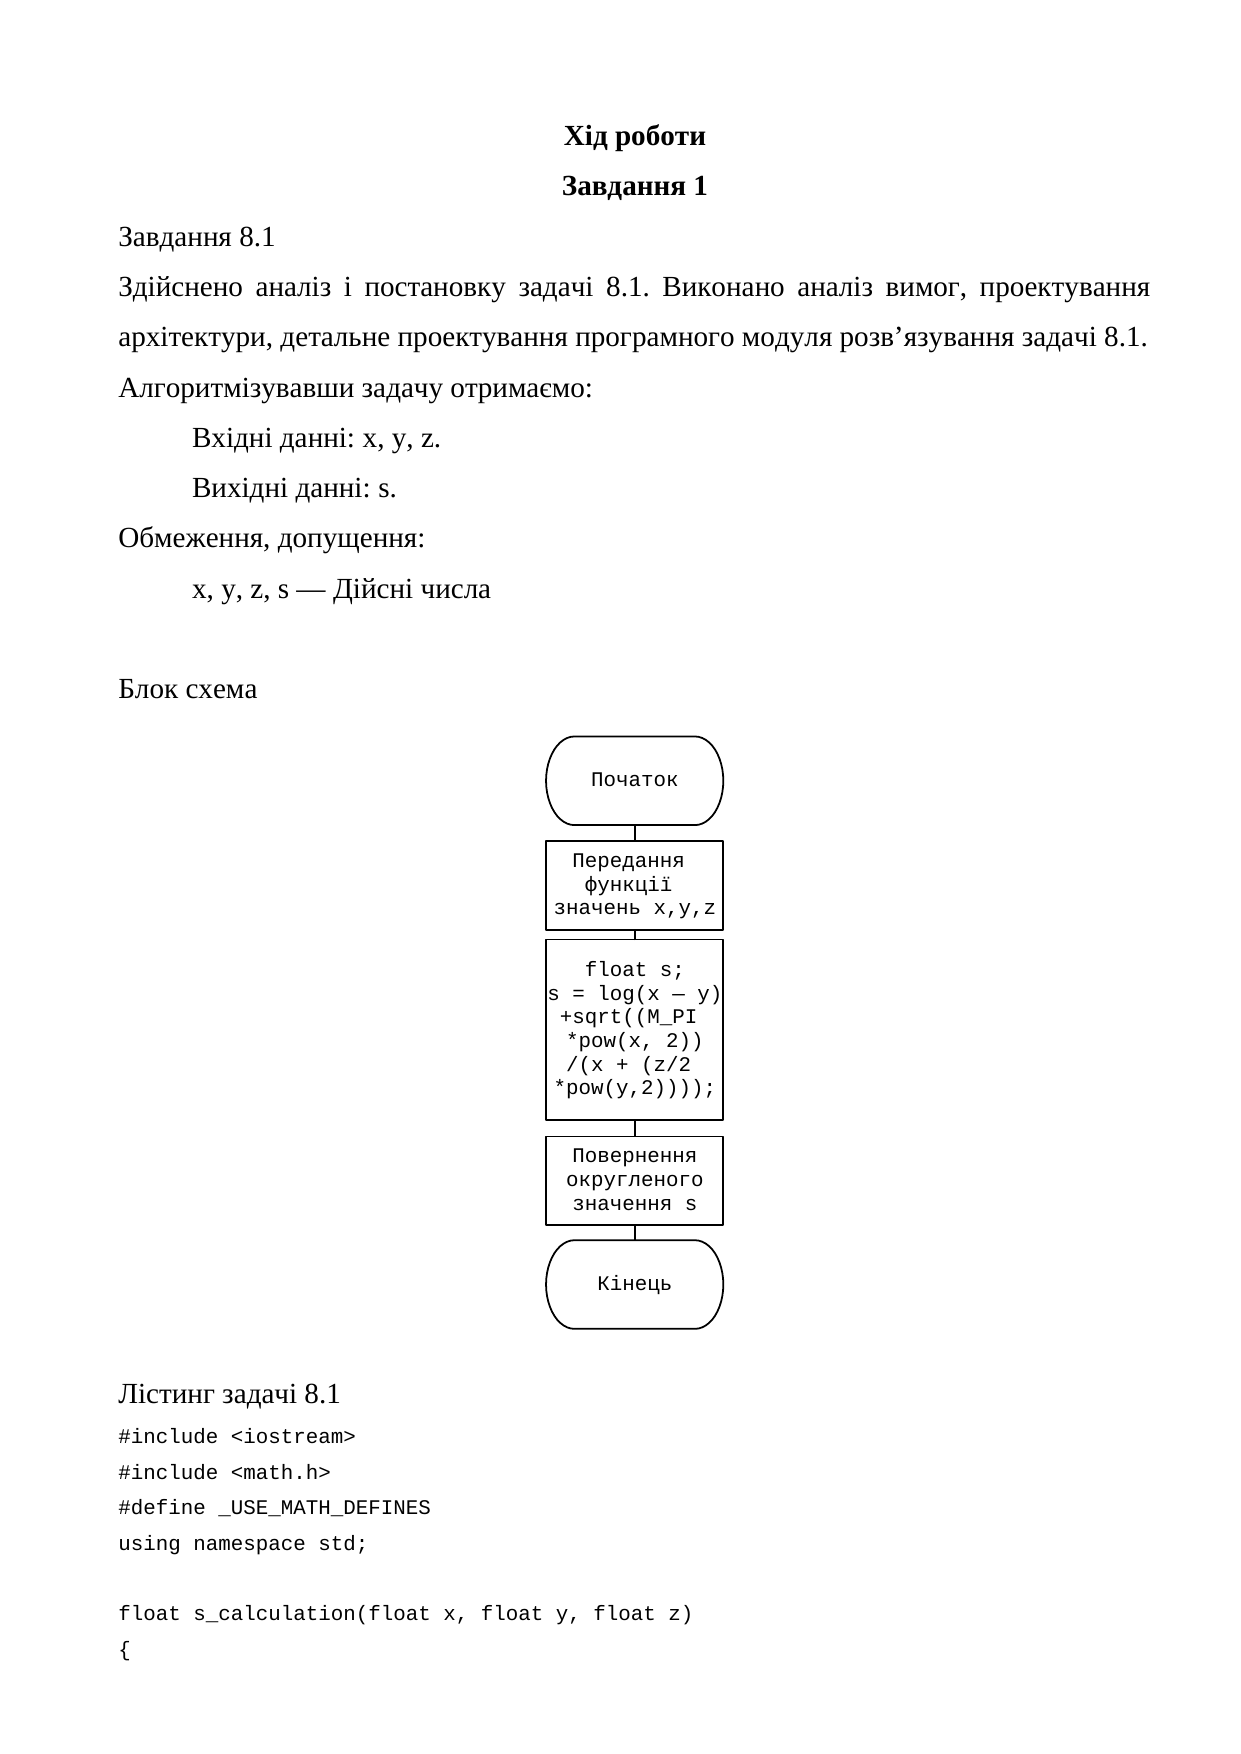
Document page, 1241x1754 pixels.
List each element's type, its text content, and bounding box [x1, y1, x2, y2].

text #define _USE_MATH_DEFINES [118, 1497, 1152, 1521]
text Лістинг задачі 8.1 [118, 1376, 1152, 1409]
text Завдання 1 [118, 168, 1152, 202]
text float s_calculation(float x, float y, float z) [118, 1603, 1152, 1627]
text x, y, z, s — Дійсні числа [118, 571, 1152, 604]
text Вихідні данні: s. [118, 470, 1152, 504]
text #include <math.h> [118, 1462, 1152, 1485]
text Вхідні данні: x, y, z. [118, 420, 1152, 453]
text { [118, 1639, 1152, 1662]
text #include <iostream> [118, 1426, 1152, 1450]
text Обмеження, допущення: [118, 521, 1152, 554]
text Завдання 8.1 [118, 219, 1152, 252]
text Блок схема [118, 672, 1152, 705]
text Хід роботи [118, 118, 1152, 152]
text Здійснено аналіз і постановку задачі 8.1. Виконано аналіз вимог, проектування архітектури, детальне проектування програмного модуля розв’язування задачі 8.1. [118, 269, 1152, 353]
text Алгоритмізувавши задачу отримаємо: [118, 370, 1152, 403]
text using namespace std; [118, 1532, 1152, 1556]
